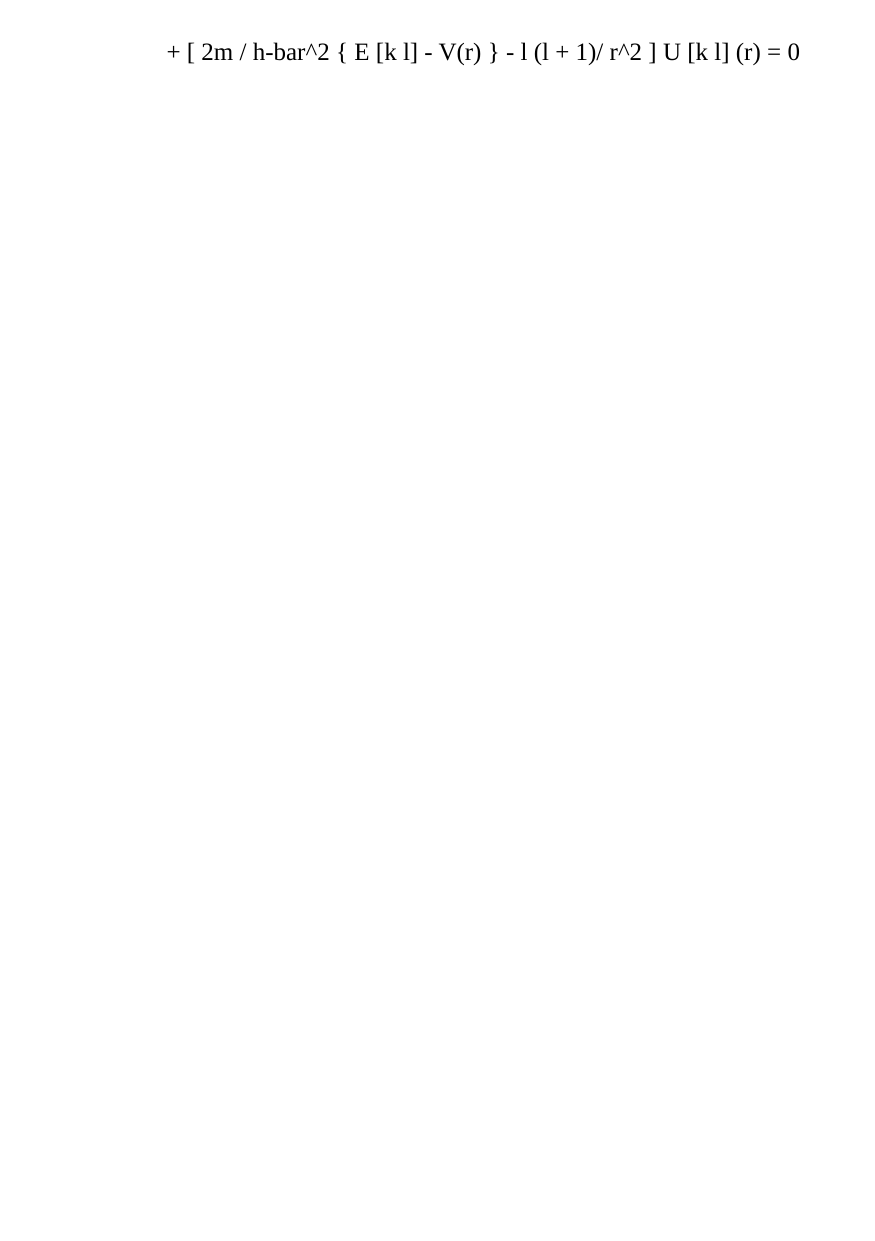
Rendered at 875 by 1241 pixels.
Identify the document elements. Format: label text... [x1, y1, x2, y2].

table_cell [151, 66, 809, 95]
table_cell [106, 66, 151, 95]
table_cell [106, 38, 151, 66]
table_cell + [ 2m / h-bar^2 { E [k l] - V(r) } - l (l + 1)/ r^2 ] U [k l] (r) = 0 [151, 38, 809, 66]
